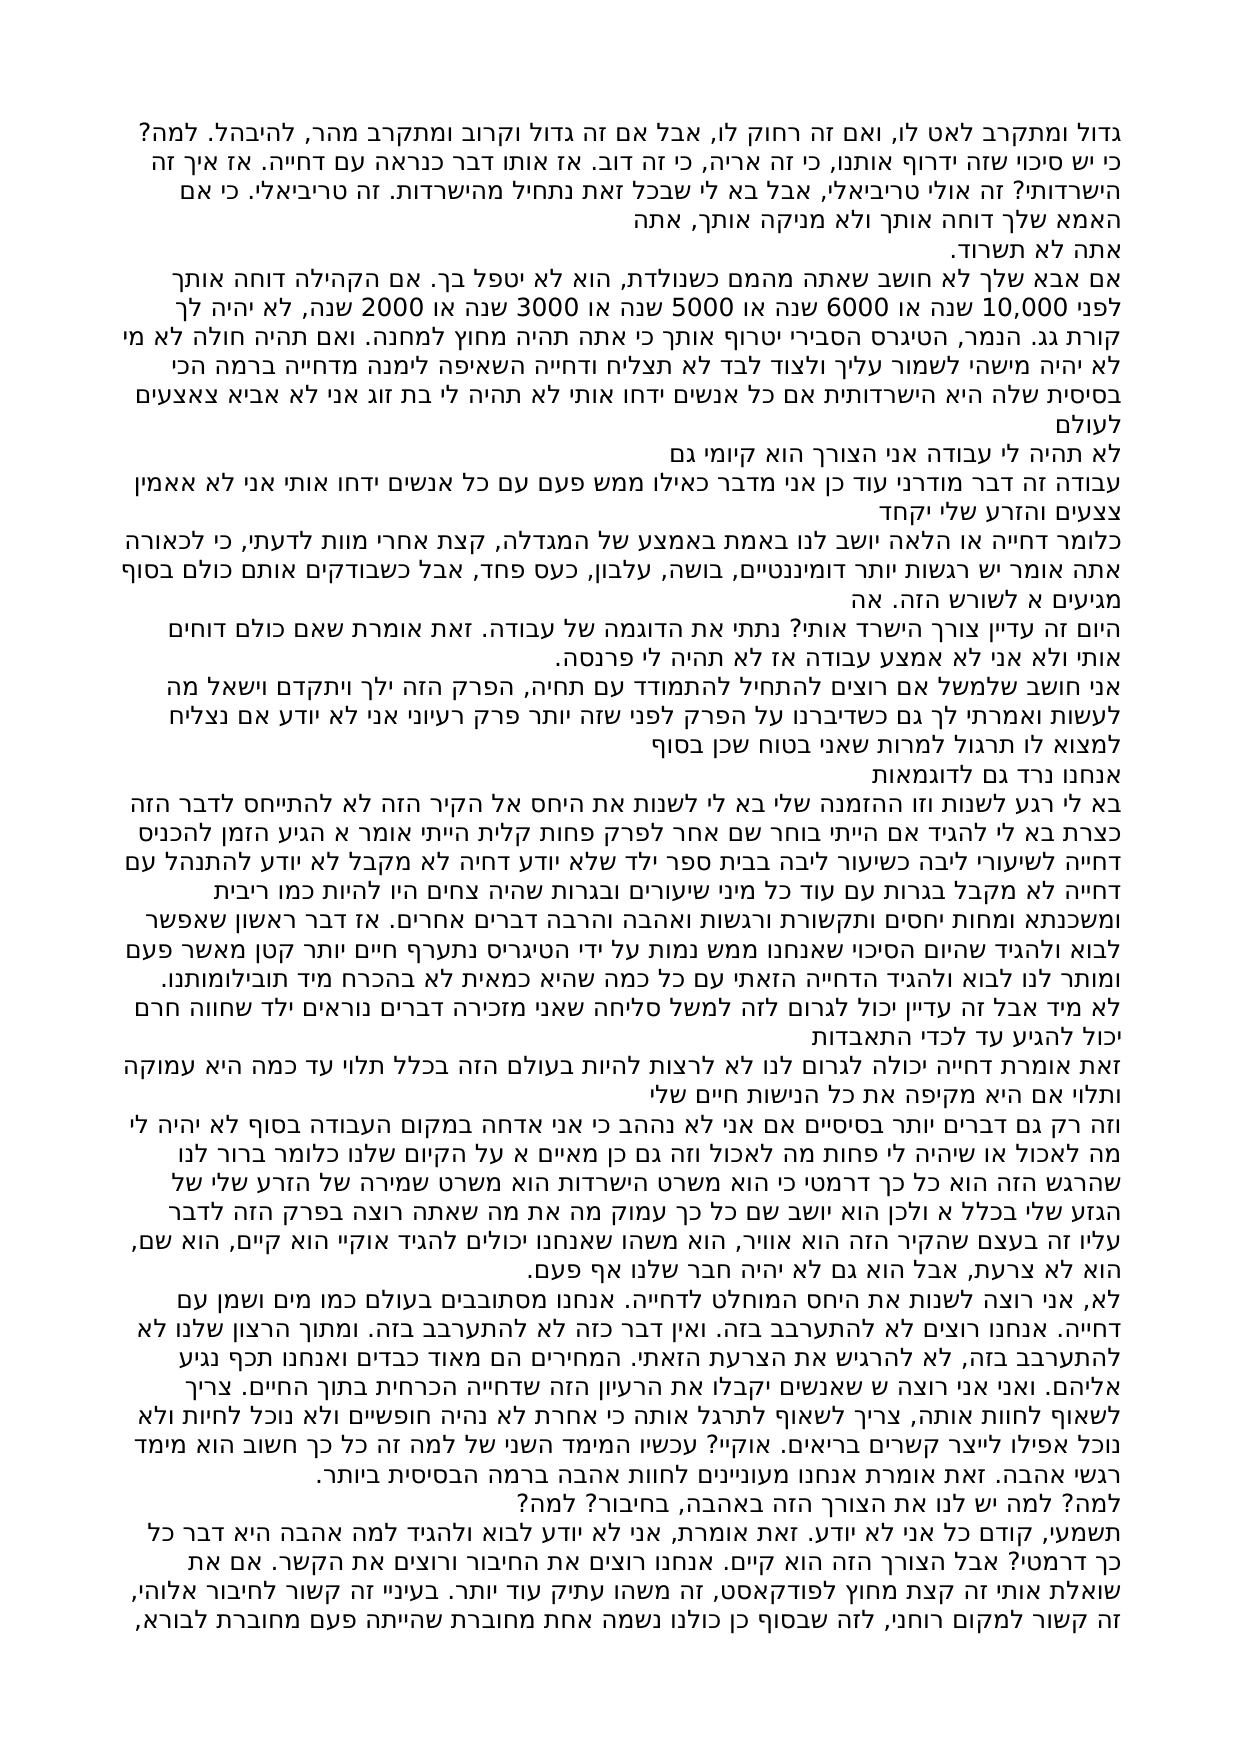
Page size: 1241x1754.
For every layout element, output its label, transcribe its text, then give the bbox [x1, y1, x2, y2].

text לא מיד אבל זה עדיין יכול לגרום לזה למשל סליחה שאני מזכירה דברים נוראים ילד שחווה חרם יכול להגיע עד לכדי התאבדות [118, 993, 1122, 1051]
text גדול ומתקרב לאט לו, ואם זה רחוק לו, אבל אם זה גדול וקרוב ומתקרב מהר, להיבהל. למה? כי יש סיכוי שזה ידרוף אותנו, כי זה אריה, כי זה דוב. אז אותו דבר כנראה עם דחייה. אז איך זה הישרדותי? זה אולי טריביאלי, אבל בא לי שבכל זאת נתחיל מהישרדות. זה טריביאלי. כי אם האמא שלך דוחה אותך ולא מניקה אותך, אתה [118, 118, 1122, 235]
text תשמעי, קודם כל אני לא יודע. זאת אומרת, אני לא יודע לבוא ולהגיד למה אהבה היא דבר כל כך דרמטי? אבל הצורך הזה הוא קיים. אנחנו רוצים את החיבור ורוצים את הקשר. אם את שואלת אותי זה קצת מחוץ לפודקאסט, זה משהו עתיק עוד יותר. בעיניי זה קשור לחיבור אלוהי, זה קשור למקום רוחני, לזה שבסוף כן כולנו נשמה אחת מחוברת שהייתה פעם מחוברת לבורא, איבדנו 90% אולי מהמאזינים שלנו כרגע. ויש חלק גבוה שחווה איזה מחסור, איזה געגוע. ואנחנו לא מרגישים שלמים במימד הרוחני, הרגשי, בלי שיש לצדנו עוד מישהו. זה פחות בצד ההישרדותי, זה בחלק היותר גבוה של הרוח שלנו. אלה המקומות האלה. [118, 1518, 1122, 1635]
text עבודה זה דבר מודרני עוד כן אני מדבר כאילו ממש פעם עם כל אנשים ידחו אותי אני לא אאמין צצעים והזרע שלי יקחד [118, 468, 1122, 526]
text לא תהיה לי עבודה אני הצורך הוא קיומי גם [118, 439, 1122, 468]
text למה? למה יש לנו את הצורך הזה באהבה, בחיבור? למה? [118, 1489, 1122, 1518]
text היום זה עדיין צורך הישרד אותי? נתתי את הדוגמה של עבודה. זאת אומרת שאם כולם דוחים אותי ולא אני לא אמצע עבודה אז לא תהיה לי פרנסה. [118, 614, 1122, 672]
text אם אבא שלך לא חושב שאתה מהמם כשנולדת, הוא לא יטפל בך. אם הקהילה דוחה אותך לפני 10,000 שנה או 6000 שנה או 5000 שנה או 3000 שנה או 2000 שנה, לא יהיה לך קורת גג. הנמר, הטיגרס הסבירי יטרוף אותך כי אתה תהיה מחוץ למחנה. ואם תהיה חולה לא מי לא יהיה מישהי לשמור עליך ולצוד לבד לא תצליח ודחייה השאיפה לימנה מדחייה ברמה הכי בסיסית שלה היא הישרדותית אם כל אנשים ידחו אותי לא תהיה לי בת זוג אני לא אביא צאצעים לעולם [118, 264, 1122, 439]
text זאת אומרת דחייה יכולה לגרום לנו לא לרצות להיות בעולם הזה בכלל תלוי עד כמה היא עמוקה ותלוי אם היא מקיפה את כל הנישות חיים שלי [118, 1051, 1122, 1110]
text אני חושב שלמשל אם רוצים להתחיל להתמודד עם תחיה, הפרק הזה ילך ויתקדם וישאל מה לעשות ואמרתי לך גם כשדיברנו על הפרק לפני שזה יותר פרק רעיוני אני לא יודע אם נצליח למצוא לו תרגול למרות שאני בטוח שכן בסוף [118, 672, 1122, 760]
text כלומר דחייה או הלאה יושב לנו באמת באמצע של המגדלה, קצת אחרי מוות לדעתי, כי לכאורה אתה אומר יש רגשות יותר דומיננטיים, בושה, עלבון, כעס פחד, אבל כשבודקים אותם כולם בסוף מגיעים א לשורש הזה. אה [118, 526, 1122, 614]
text בא לי רגע לשנות וזו ההזמנה שלי בא לי לשנות את היחס אל הקיר הזה לא להתייחס לדבר הזה כצרת בא לי להגיד אם הייתי בוחר שם אחר לפרק פחות קלית הייתי אומר א הגיע הזמן להכניס דחייה לשיעורי ליבה כשיעור ליבה בבית ספר ילד שלא יודע דחיה לא מקבל לא יודע להתנהל עם דחייה לא מקבל בגרות עם עוד כל מיני שיעורים ובגרות שהיה צחים היו להיות כמו ריבית ומשכנתא ומחות יחסים ותקשורת ורגשות ואהבה והרבה דברים אחרים. אז דבר ראשון שאפשר לבוא ולהגיד שהיום הסיכוי שאנחנו ממש נמות על ידי הטיגריס נתערף חיים יותר קטן מאשר פעם ומותר לנו לבוא ולהגיד הדחייה הזאתי עם כל כמה שהיא כמאית לא בהכרח מיד תובילומותנו. [118, 789, 1122, 993]
text אתה לא תשרוד. [118, 235, 1122, 264]
text לא, אני רוצה לשנות את היחס המוחלט לדחייה. אנחנו מסתובבים בעולם כמו מים ושמן עם דחייה. אנחנו רוצים לא להתערבב בזה. ואין דבר כזה לא להתערבב בזה. ומתוך הרצון שלנו לא להתערבב בזה, לא להרגיש את הצרעת הזאתי. המחירים הם מאוד כבדים ואנחנו תכף נגיע אליהם. ואני אני רוצה ש שאנשים יקבלו את הרעיון הזה שדחייה הכרחית בתוך החיים. צריך לשאוף לחוות אותה, צריך לשאוף לתרגל אותה כי אחרת לא נהיה חופשיים ולא נוכל לחיות ולא נוכל אפילו לייצר קשרים בריאים. אוקיי? עכשיו המימד השני של למה זה כל כך חשוב הוא מימד רגשי אהבה. זאת אומרת אנחנו מעוניינים לחוות אהבה ברמה הבסיסית ביותר. [118, 1285, 1122, 1489]
text וזה רק גם דברים יותר בסיסיים אם אני לא נההב כי אני אדחה במקום העבודה בסוף לא יהיה לי מה לאכול או שיהיה לי פחות מה לאכול וזה גם כן מאיים א על הקיום שלנו כלומר ברור לנו שהרגש הזה הוא כל כך דרמטי כי הוא משרט הישרדות הוא משרט שמירה של הזרע שלי של הגזע שלי בכלל א ולכן הוא יושב שם כל כך עמוק מה את מה שאתה רוצה בפרק הזה לדבר עליו זה בעצם שהקיר הזה הוא אוויר, הוא משהו שאנחנו יכולים להגיד אוקיי הוא קיים, הוא שם, הוא לא צרעת, אבל הוא גם לא יהיה חבר שלנו אף פעם. [118, 1110, 1122, 1285]
text אנחנו נרד גם לדוגמאות [118, 760, 1122, 789]
